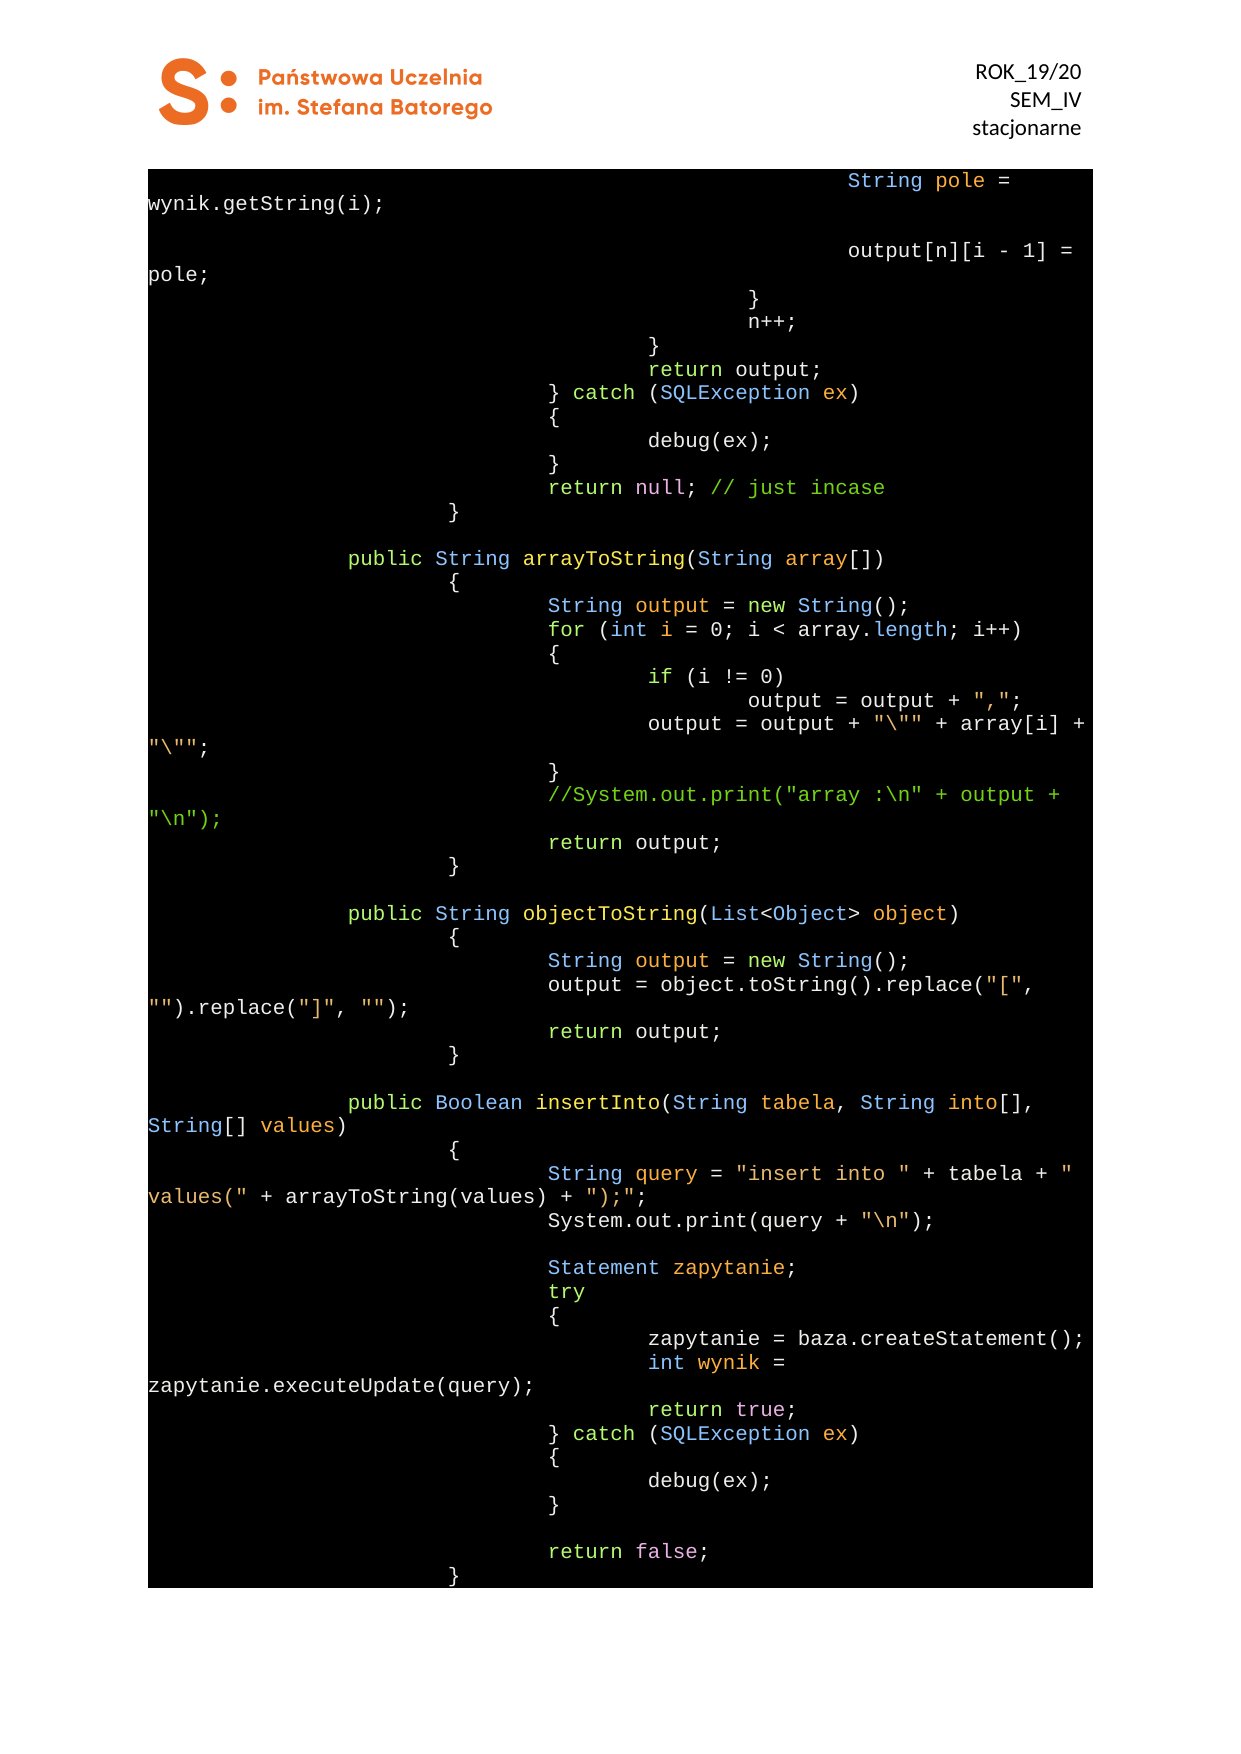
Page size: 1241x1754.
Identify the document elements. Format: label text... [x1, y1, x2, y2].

text } [148, 1565, 1093, 1588]
text output = object.toString().replace("[", "").replace("]", ""); [148, 973, 1093, 1021]
text return false; [148, 1541, 1093, 1565]
text return output; [148, 359, 1093, 382]
text } [148, 453, 1093, 477]
text output[n][i - 1] = pole; [148, 241, 1093, 288]
text String query = "insert into " + tabela + " values(" + arrayToString(values) + ");"; [148, 1163, 1093, 1210]
text return output; [148, 832, 1093, 855]
text { [148, 406, 1093, 430]
text } [148, 1044, 1093, 1068]
text { [148, 926, 1093, 950]
text public String objectToString(List<Object> object) [148, 903, 1093, 926]
text output = output + "\"" + array[i] + "\""; [148, 713, 1093, 761]
text } [148, 761, 1093, 784]
picture [158, 58, 492, 125]
text String output = new String(); [148, 950, 1093, 973]
text public String arrayToString(String array[]) [148, 548, 1093, 572]
text } [148, 855, 1093, 879]
text return null; // just incase [148, 477, 1093, 501]
text n++; [148, 311, 1093, 335]
text int wynik = zapytanie.executeUpdate(query); [148, 1352, 1093, 1399]
text String pole = wynik.getString(i); [148, 169, 1093, 217]
text } catch (SQLException ex) [148, 382, 1093, 406]
text } [148, 335, 1093, 359]
text if (i != 0) [148, 666, 1093, 690]
text { [148, 1446, 1093, 1470]
text try [148, 1281, 1093, 1304]
text } [148, 288, 1093, 311]
text } [148, 501, 1093, 524]
text Statement zapytanie; [148, 1257, 1093, 1281]
text return output; [148, 1021, 1093, 1044]
text { [148, 642, 1093, 666]
text for (int i = 0; i < array.length; i++) [148, 619, 1093, 642]
text //System.out.print("array :\n" + output + "\n"); [148, 784, 1093, 832]
text zapytanie = baza.createStatement(); [148, 1328, 1093, 1352]
text public Boolean insertInto(String tabela, String into[], String[] values) [148, 1092, 1093, 1139]
text } catch (SQLException ex) [148, 1423, 1093, 1446]
text { [148, 572, 1093, 595]
text return true; [148, 1399, 1093, 1423]
text debug(ex); [148, 1470, 1093, 1494]
text debug(ex); [148, 430, 1093, 453]
text System.out.print(query + "\n"); [148, 1210, 1093, 1234]
text String output = new String(); [148, 595, 1093, 619]
text output = output + ","; [148, 690, 1093, 713]
text { [148, 1139, 1093, 1163]
text { [148, 1304, 1093, 1328]
text } [148, 1494, 1093, 1517]
